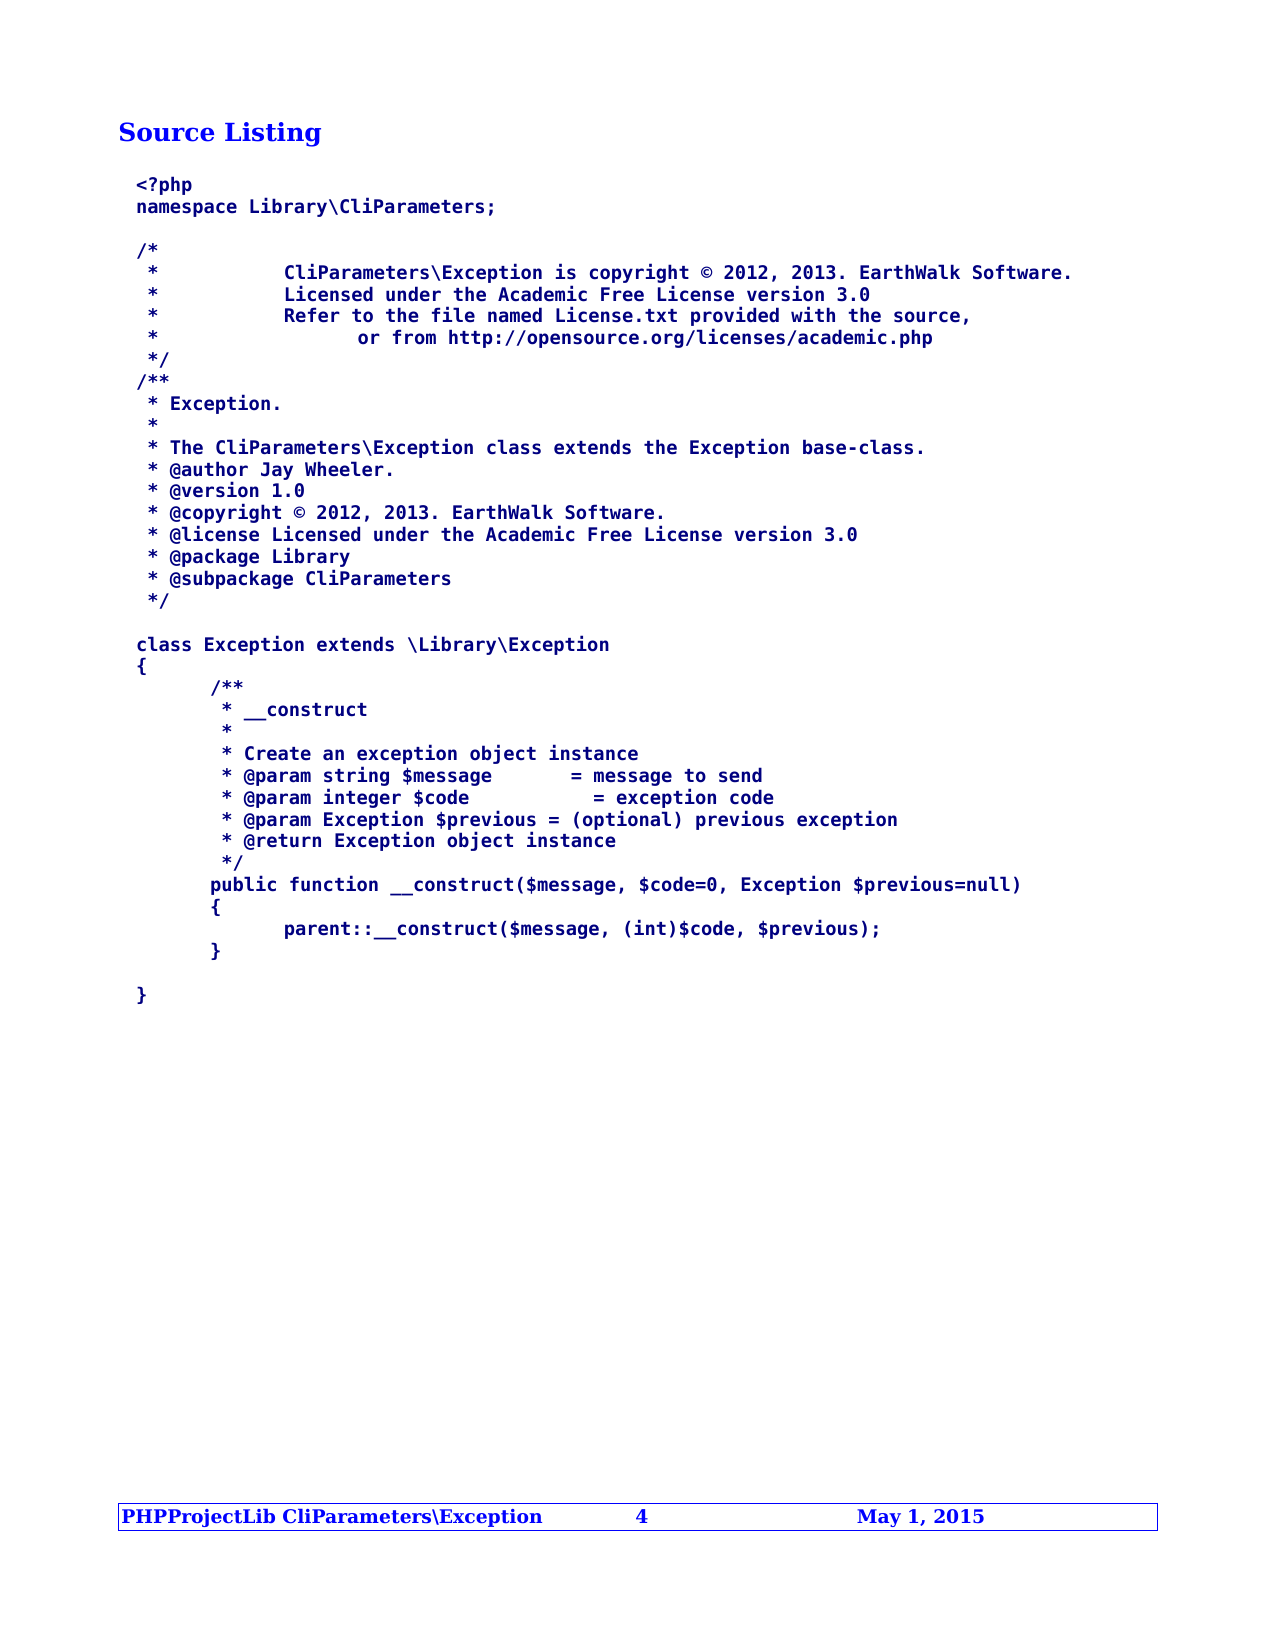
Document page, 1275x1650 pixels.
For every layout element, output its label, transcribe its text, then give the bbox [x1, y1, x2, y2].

list * @package Library [136, 546, 1157, 568]
list <?php [136, 174, 1157, 196]
list * [136, 721, 1157, 743]
list } [136, 983, 1157, 1005]
list */ [136, 349, 1157, 371]
list * @license Licensed under the Academic Free License version 3.0 [136, 524, 1157, 546]
list * __construct [136, 699, 1157, 721]
list } [136, 940, 1157, 962]
list * Exception. [136, 393, 1157, 415]
list /** [136, 677, 1157, 699]
list * @author Jay Wheeler. [136, 458, 1157, 480]
list * @param integer $code = exception code [136, 787, 1157, 808]
list * or from http://opensource.org/licenses/academic.php [136, 327, 1157, 349]
list */ [136, 852, 1157, 874]
list * @copyright © 2012, 2013. EarthWalk Software. [136, 502, 1157, 524]
list * @param Exception $previous = (optional) previous exception [136, 808, 1157, 830]
list * [136, 415, 1157, 437]
list public function __construct($message, $code=0, Exception $previous=null) [136, 874, 1157, 896]
list * @version 1.0 [136, 480, 1157, 502]
list * CliParameters\Exception is copyright © 2012, 2013. EarthWalk Software. [136, 262, 1157, 283]
list parent::__construct($message, (int)$code, $previous); [136, 918, 1157, 940]
list { [136, 896, 1157, 918]
list /* [136, 240, 1157, 262]
list namespace Library\CliParameters; [136, 196, 1157, 218]
list */ [136, 590, 1157, 612]
list * @param string $message = message to send [136, 765, 1157, 787]
list * @return Exception object instance [136, 830, 1157, 852]
list * @subpackage CliParameters [136, 568, 1157, 590]
list * The CliParameters\Exception class extends the Exception base-class. [136, 437, 1157, 458]
title Source Listing [118, 118, 1157, 147]
list /** [136, 371, 1157, 393]
list { [136, 655, 1157, 677]
list * Licensed under the Academic Free License version 3.0 [136, 283, 1157, 305]
list * Create an exception object instance [136, 743, 1157, 765]
list class Exception extends \Library\Exception [136, 633, 1157, 655]
list * Refer to the file named License.txt provided with the source, [136, 305, 1157, 327]
